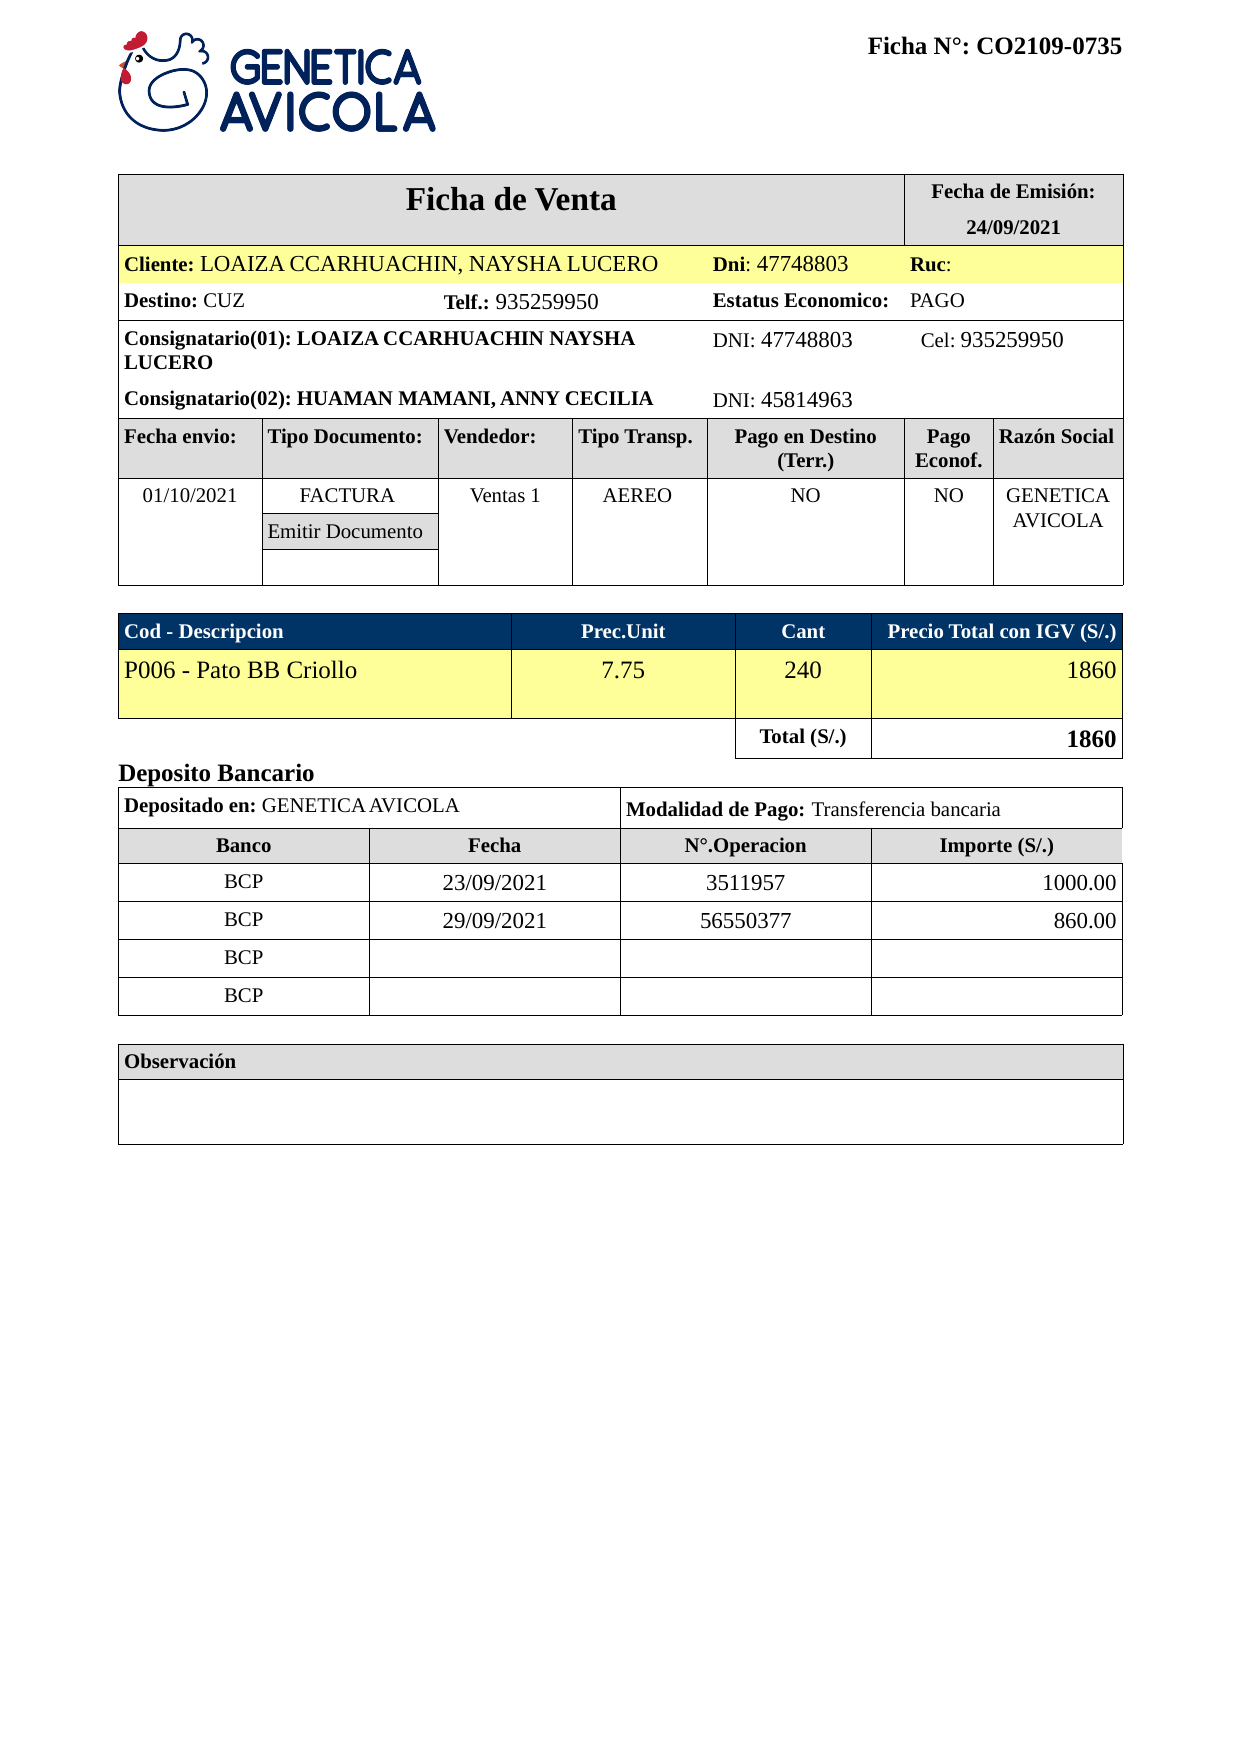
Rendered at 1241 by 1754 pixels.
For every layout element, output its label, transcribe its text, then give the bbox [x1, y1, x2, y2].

table_cell [118, 719, 511, 758]
table_cell [370, 978, 620, 1015]
table_cell AEREO [573, 479, 707, 584]
table_cell Pago en Destino (Terr.) [708, 419, 904, 478]
table_cell Destino: CUZ [119, 283, 438, 320]
table_cell Consignatario(01): LOAIZA CCARHUACHIN NAYSHA LUCERO [119, 321, 707, 380]
table_cell Razón Social [994, 419, 1123, 478]
table_header Ficha de Venta [119, 175, 904, 245]
table_cell [621, 978, 871, 1015]
table_cell Consignatario(02): HUAMAN MAMANI, ANNY CECILIA [119, 380, 707, 418]
table_cell BCP [119, 902, 369, 939]
table_header Fecha de Emisión: [905, 175, 1123, 209]
table_header Cod - Descripcion [119, 614, 511, 649]
table_header Cant [736, 614, 871, 649]
table_cell Dni: 47748803 [707, 246, 904, 283]
table_cell 7.75 [512, 650, 735, 718]
table_header Prec.Unit [512, 614, 735, 649]
table_cell Banco [119, 829, 369, 863]
table_cell 01/10/2021 [119, 479, 262, 584]
table_cell Fecha envio: [119, 419, 262, 478]
table_cell 24/09/2021 [905, 209, 1123, 245]
table_cell FACTURA [263, 479, 438, 513]
table_cell Cliente: LOAIZA CCARHUACHIN, NAYSHA LUCERO [119, 246, 707, 283]
table_cell PAGO [904, 283, 1123, 320]
table_cell P006 - Pato BB Criollo [119, 650, 511, 718]
table_cell DNI: 47748803 [707, 321, 915, 380]
table_cell GENETICA AVICOLA [994, 479, 1123, 584]
table_cell Cel: 935259950 [915, 321, 1123, 380]
table_cell [119, 1080, 1123, 1144]
table_header Modalidad de Pago: Transferencia bancaria [621, 788, 1122, 827]
table_cell 3511957 [621, 864, 871, 901]
table_cell Emitir Documento [263, 514, 438, 549]
picture [118, 31, 436, 132]
table_cell Pago Econof. [905, 419, 993, 478]
table_header Precio Total con IGV (S/.) [872, 614, 1122, 649]
table_cell 1860 [872, 719, 1122, 758]
table_cell BCP [119, 940, 369, 977]
table_cell N°.Operacion [621, 829, 871, 863]
table_cell Ventas 1 [439, 479, 572, 584]
table_cell DNI: 45814963 [707, 380, 1123, 418]
table_cell 860.00 [872, 902, 1122, 939]
table_cell [370, 940, 620, 977]
table_cell Vendedor: [439, 419, 572, 478]
table_header Observación [119, 1045, 1123, 1079]
table_cell 1000.00 [872, 864, 1122, 901]
table_cell [621, 940, 871, 977]
table_cell [872, 978, 1122, 1015]
table_cell 56550377 [621, 902, 871, 939]
table_cell BCP [119, 864, 369, 901]
table_cell [872, 940, 1122, 977]
table_cell 240 [736, 650, 871, 718]
table_cell Telf.: 935259950 [438, 283, 707, 320]
table_cell Estatus Economico: [707, 283, 904, 320]
table_cell [511, 719, 735, 758]
table_cell Ruc: [904, 246, 1123, 283]
table_cell Tipo Documento: [263, 419, 438, 478]
table_cell Total (S/.) [736, 719, 871, 758]
table_cell NO [708, 479, 904, 584]
table_cell BCP [119, 978, 369, 1015]
table_cell [263, 550, 438, 584]
text Deposito Bancario [118, 758, 1122, 787]
table_cell 1860 [872, 650, 1122, 718]
table_cell Fecha [370, 829, 620, 863]
table_cell Importe (S/.) [872, 829, 1122, 863]
table_cell NO [905, 479, 993, 584]
table_cell 23/09/2021 [370, 864, 620, 901]
table_header Depositado en: GENETICA AVICOLA [119, 788, 620, 827]
table_cell 29/09/2021 [370, 902, 620, 939]
table_cell Tipo Transp. [573, 419, 707, 478]
